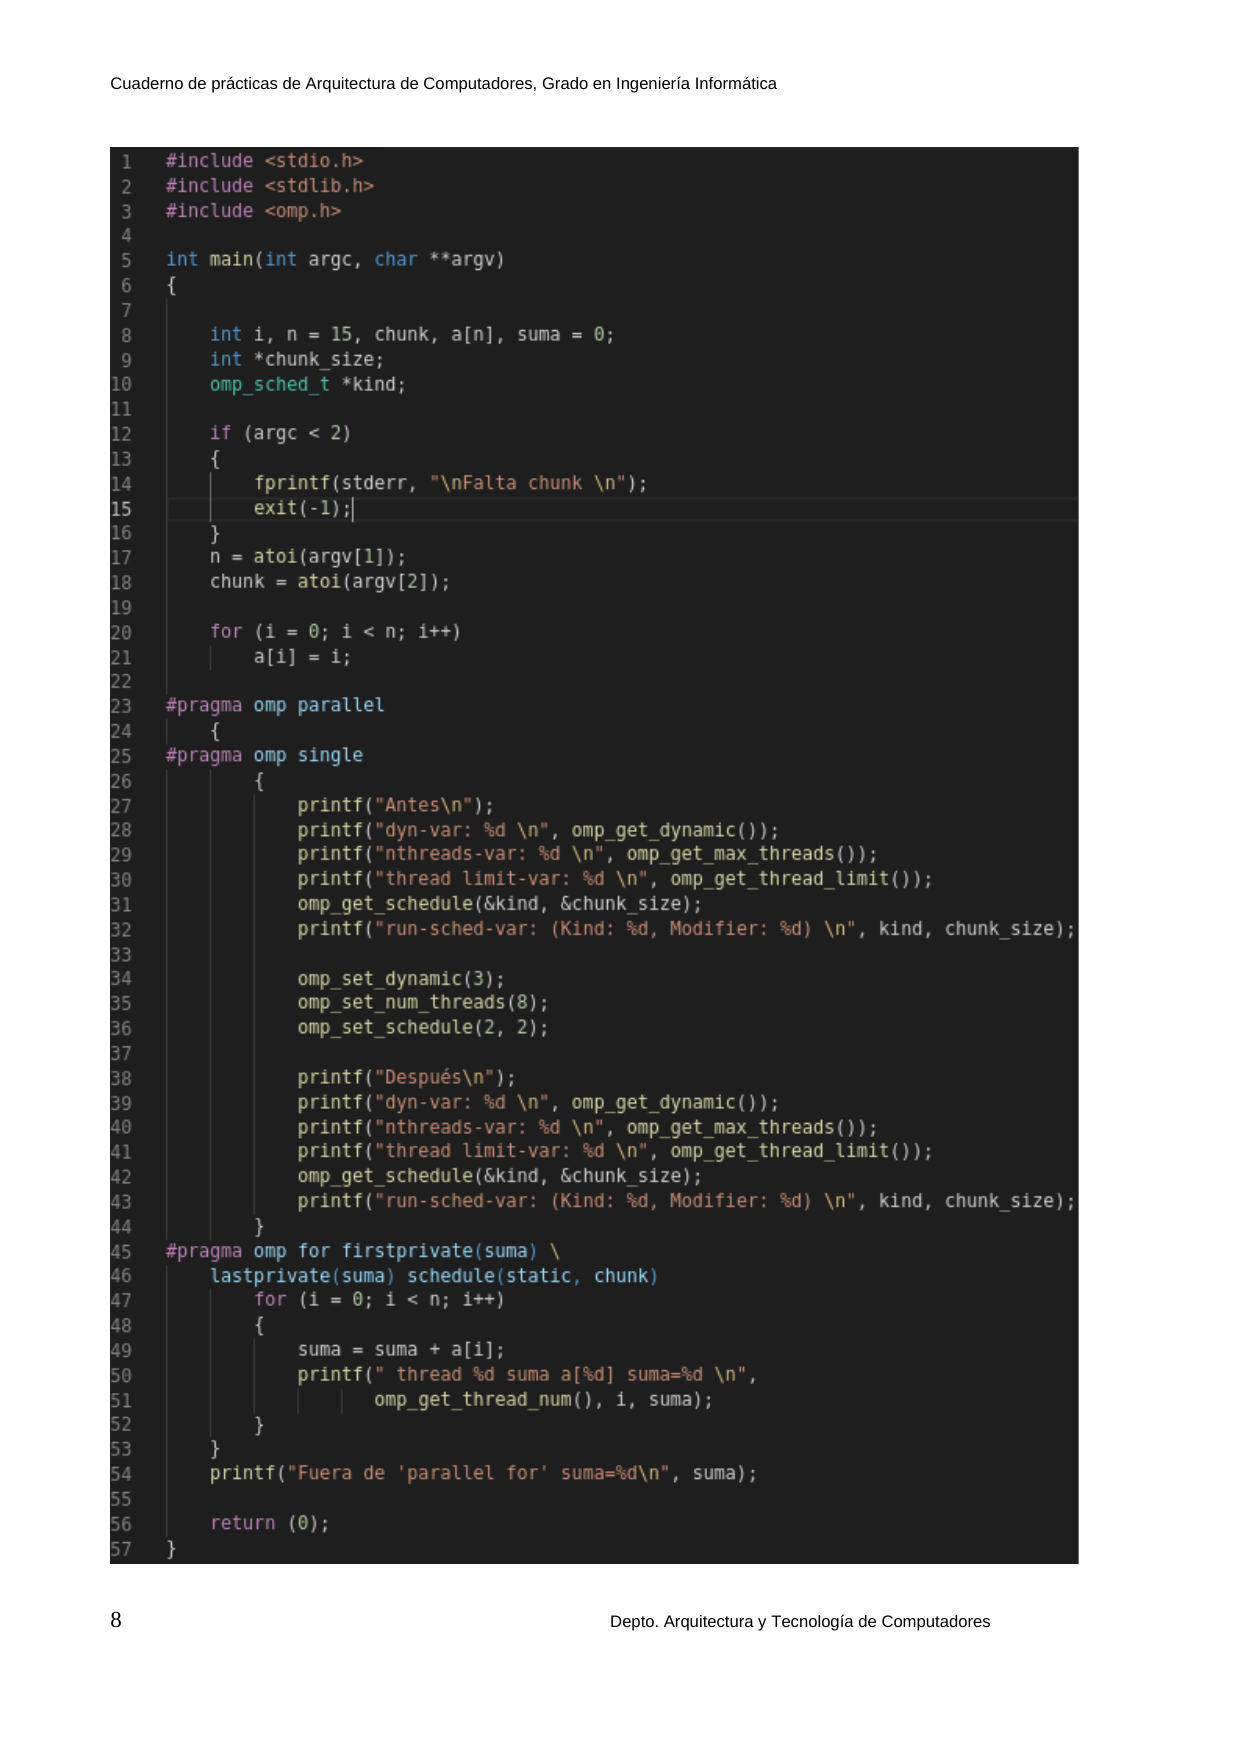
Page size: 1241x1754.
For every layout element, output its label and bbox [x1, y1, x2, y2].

picture [110, 147, 1079, 1564]
